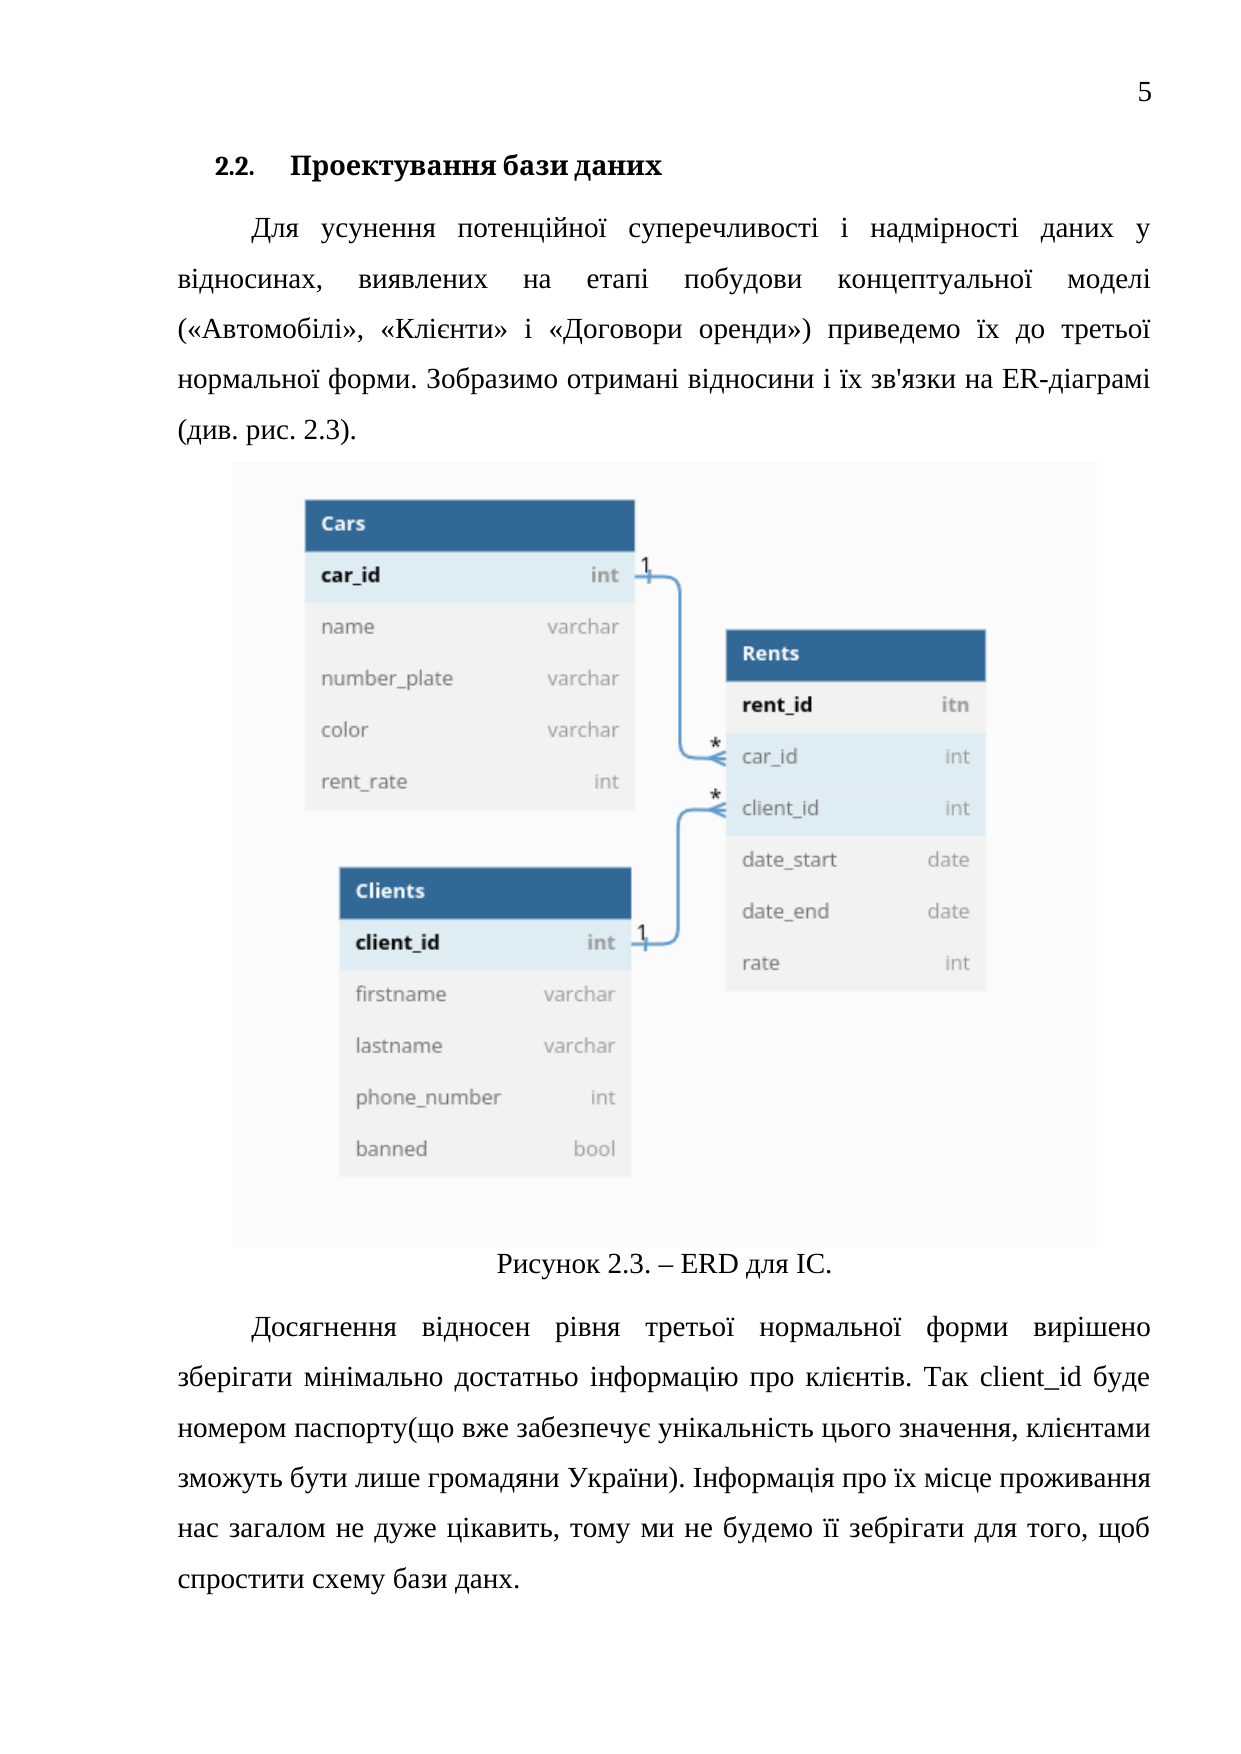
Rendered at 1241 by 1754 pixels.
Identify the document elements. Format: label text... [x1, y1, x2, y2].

text Досягнення відносен рівня третьої нормальної форми вирішено зберігати мінімально достатньо інформацію про клієнтів. Так client_id буде номером паспорту(що вже забезпечує унікальність цього значення, клієнтами зможуть бути лише громадяни України). Інформація про їх місце проживання нас загалом не дуже цікавить, тому ми не будемо її зебрігати для того, щоб спростити схему бази данх. [177, 1309, 1152, 1594]
text Для усунення потенційної суперечливості і надмірності даних у відносинах, виявлених на етапі побудови концептуальної моделі («Автомобілі», «Клієнти» і «Договори оренди») приведемо їх до третьої нормальної форми. Зобразимо отримані відносини і їх зв'язки на ER-діаграмі (див. рис. 2.3). [177, 211, 1152, 445]
picture [231, 462, 1098, 1247]
subtitle Проектування бази даних [215, 151, 1152, 183]
text Рисунок 2.3. – ERD для ІС. [177, 525, 1152, 1280]
